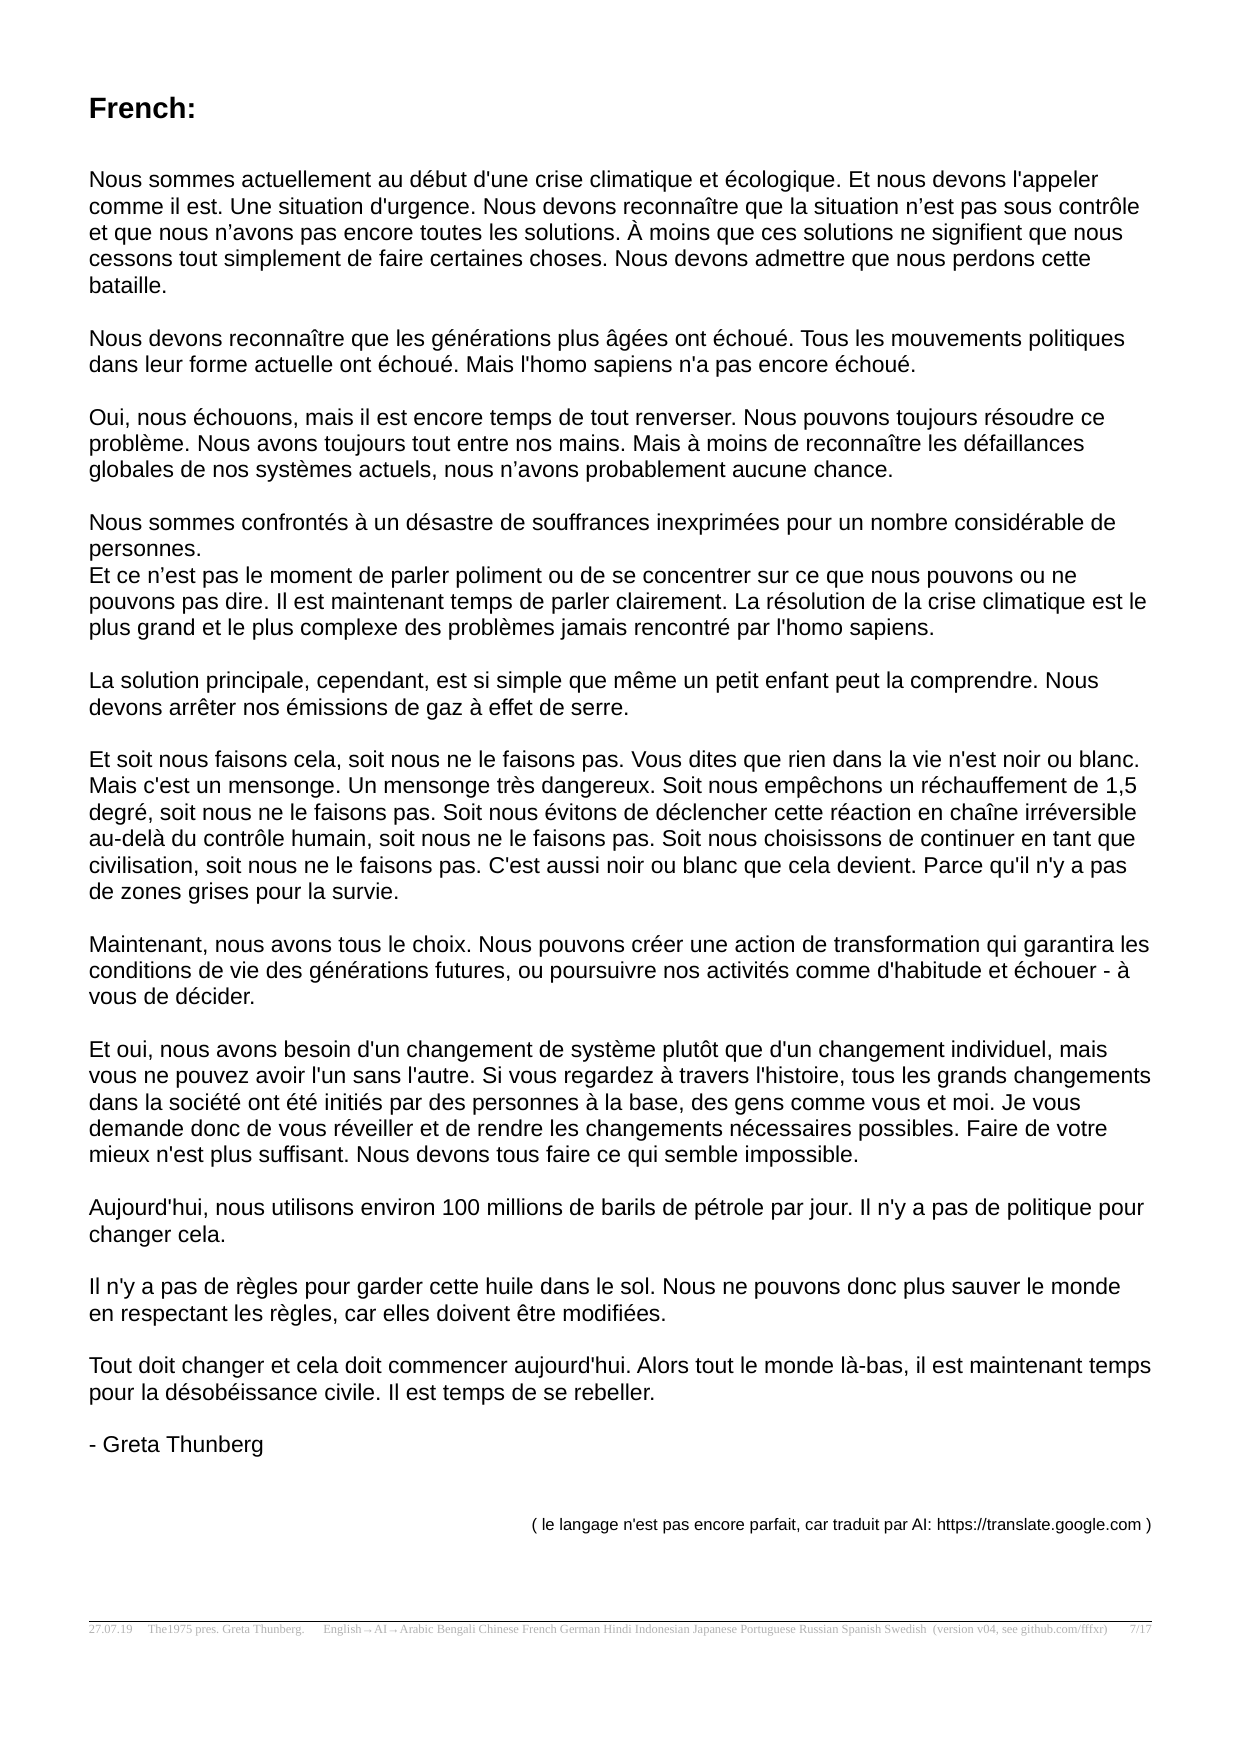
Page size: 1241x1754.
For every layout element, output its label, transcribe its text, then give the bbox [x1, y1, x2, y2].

text La solution principale, cependant, est si simple que même un petit enfant peut la comprendre. Nous devons arrêter nos émissions de gaz à effet de serre. [88, 667, 1152, 720]
text Aujourd'hui, nous utilisons environ 100 millions de barils de pétrole par jour. Il n'y a pas de politique pour changer cela. [88, 1194, 1152, 1247]
text Maintenant, nous avons tous le choix. Nous pouvons créer une action de transformation qui garantira les conditions de vie des générations futures, ou poursuivre nos activités comme d'habitude et échouer - à vous de décider. [88, 931, 1152, 1010]
text - Greta Thunberg [88, 1431, 1152, 1458]
text Nous sommes confrontés à un désastre de souffrances inexprimées pour un nombre considérable de personnes. [88, 509, 1152, 562]
text Nous devons reconnaître que les générations plus âgées ont échoué. Tous les mouvements politiques dans leur forme actuelle ont échoué. Mais l'homo sapiens n'a pas encore échoué. [88, 324, 1152, 377]
text Tout doit changer et cela doit commencer aujourd'hui. Alors tout le monde là-bas, il est maintenant temps pour la désobéissance civile. Il est temps de se rebeller. [88, 1352, 1152, 1405]
text Oui, nous échouons, mais il est encore temps de tout renverser. Nous pouvons toujours résoudre ce problème. Nous avons toujours tout entre nos mains. Mais à moins de reconnaître les défaillances globales de nos systèmes actuels, nous n’avons probablement aucune chance. [88, 403, 1152, 483]
text Et ce n’est pas le moment de parler poliment ou de se concentrer sur ce que nous pouvons ou ne pouvons pas dire. Il est maintenant temps de parler clairement. La résolution de la crise climatique est le plus grand et le plus complexe des problèmes jamais rencontré par l'homo sapiens. [88, 562, 1152, 641]
subtitle French: [88, 91, 1152, 125]
text ( le langage n'est pas encore parfait, car traduit par AI: https://translate.google.com ) [88, 1515, 1152, 1534]
text Et oui, nous avons besoin d'un changement de système plutôt que d'un changement individuel, mais vous ne pouvez avoir l'un sans l'autre. Si vous regardez à travers l'histoire, tous les grands changements dans la société ont été initiés par des personnes à la base, des gens comme vous et moi. Je vous demande donc de vous réveiller et de rendre les changements nécessaires possibles. Faire de votre mieux n'est plus suffisant. Nous devons tous faire ce qui semble impossible. [88, 1036, 1152, 1168]
text Il n'y a pas de règles pour garder cette huile dans le sol. Nous ne pouvons donc plus sauver le monde en respectant les règles, car elles doivent être modifiées. [88, 1273, 1152, 1326]
text Et soit nous faisons cela, soit nous ne le faisons pas. Vous dites que rien dans la vie n'est noir ou blanc. Mais c'est un mensonge. Un mensonge très dangereux. Soit nous empêchons un réchauffement de 1,5 degré, soit nous ne le faisons pas. Soit nous évitons de déclencher cette réaction en chaîne irréversible au-delà du contrôle humain, soit nous ne le faisons pas. Soit nous choisissons de continuer en tant que civilisation, soit nous ne le faisons pas. C'est aussi noir ou blanc que cela devient. Parce qu'il n'y a pas de zones grises pour la survie. [88, 746, 1152, 904]
text Nous sommes actuellement au début d'une crise climatique et écologique. Et nous devons l'appeler comme il est. Une situation d'urgence. Nous devons reconnaître que la situation n’est pas sous contrôle et que nous n’avons pas encore toutes les solutions. À moins que ces solutions ne signifient que nous cessons tout simplement de faire certaines choses. Nous devons admettre que nous perdons cette bataille. [88, 166, 1152, 298]
